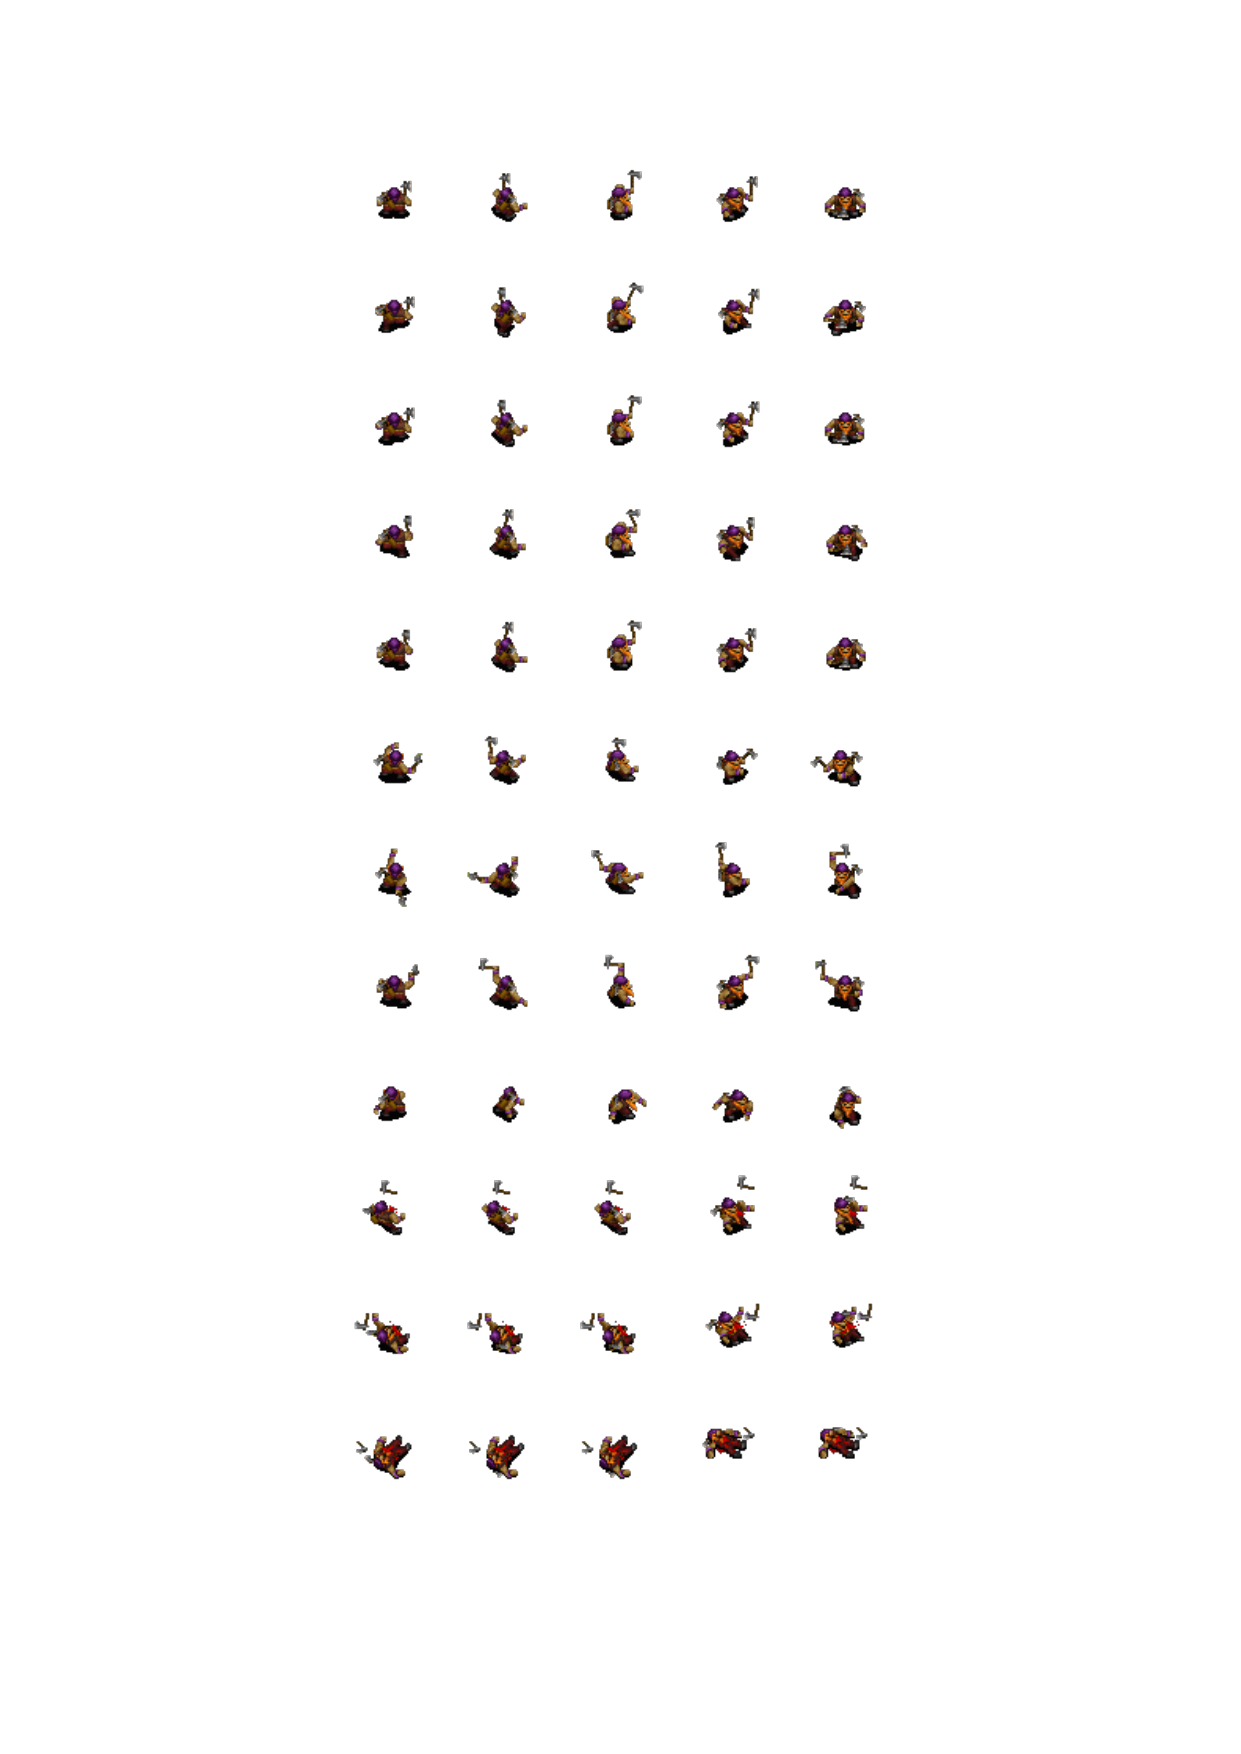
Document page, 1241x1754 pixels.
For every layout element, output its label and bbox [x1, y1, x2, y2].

picture [338, 147, 902, 1498]
